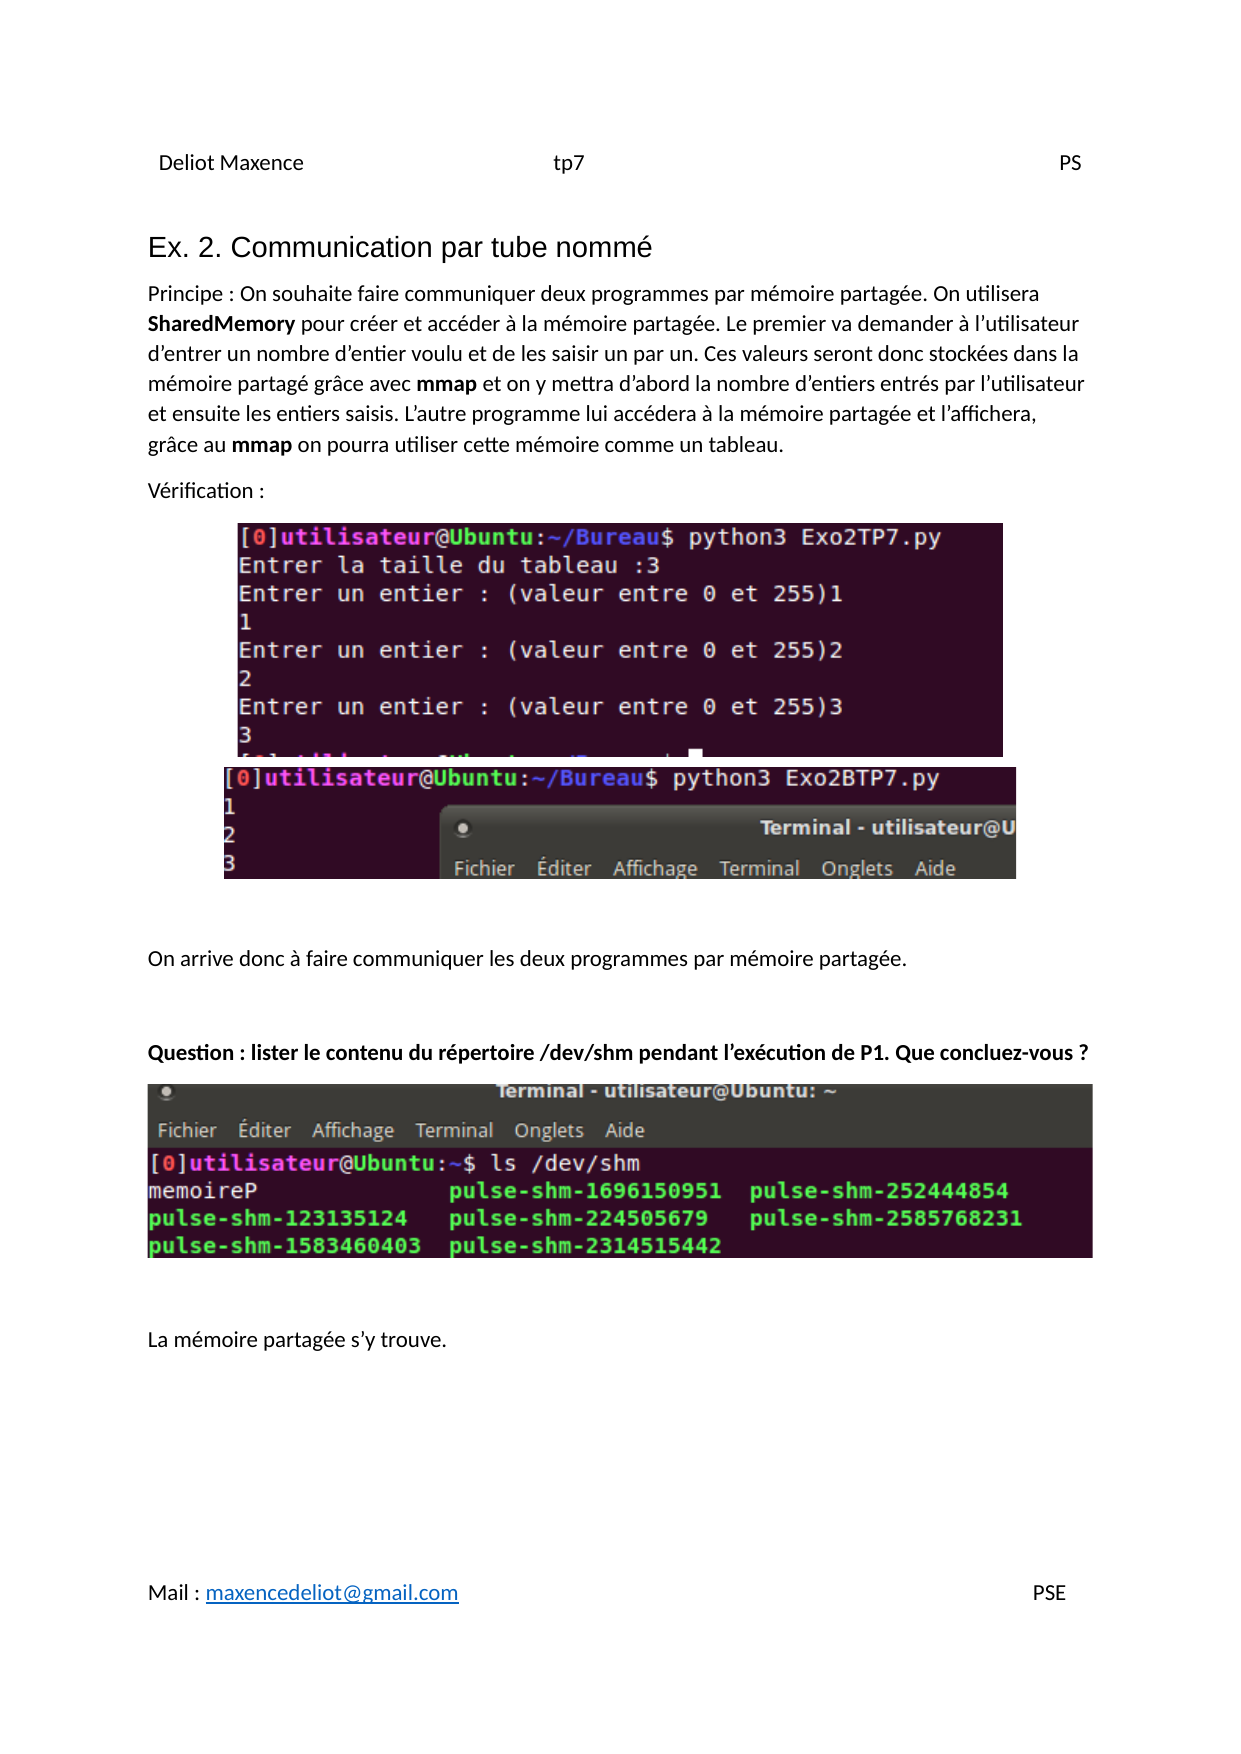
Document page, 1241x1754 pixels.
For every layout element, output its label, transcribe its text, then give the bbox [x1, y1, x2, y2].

text Principe : On souhaite faire communiquer deux programmes par mémoire partagée. On utilisera SharedMemory pour créer et accéder à la mémoire partagée. Le premier va demander à l’utilisateur d’entrer un nombre d’entier voulu et de les saisir un par un. Ces valeurs seront donc stockées dans la mémoire partagé grâce avec mmap et on y mettra d’abord la nombre d’entiers entrés par l’utilisateur et ensuite les entiers saisis. L’autre programme lui accédera à la mémoire partagée et l’affichera, grâce au mmap on pourra utiliser cette mémoire comme un tableau. [148, 279, 1093, 458]
text La mémoire partagée s’y trouve. [148, 1325, 1093, 1353]
text Vérification : [148, 477, 1093, 505]
subtitle Ex. 2. Communication par tube nommé [148, 230, 1093, 264]
picture [147, 1084, 1093, 1258]
text On arrive donc à faire communiquer les deux programmes par mémoire partagée. [148, 944, 1093, 972]
picture [224, 767, 1017, 879]
picture [237, 523, 1003, 757]
text Question : lister le contenu du répertoire /dev/shm pendant l’exécution de P1. Que concluez-vous ? [148, 1038, 1093, 1066]
